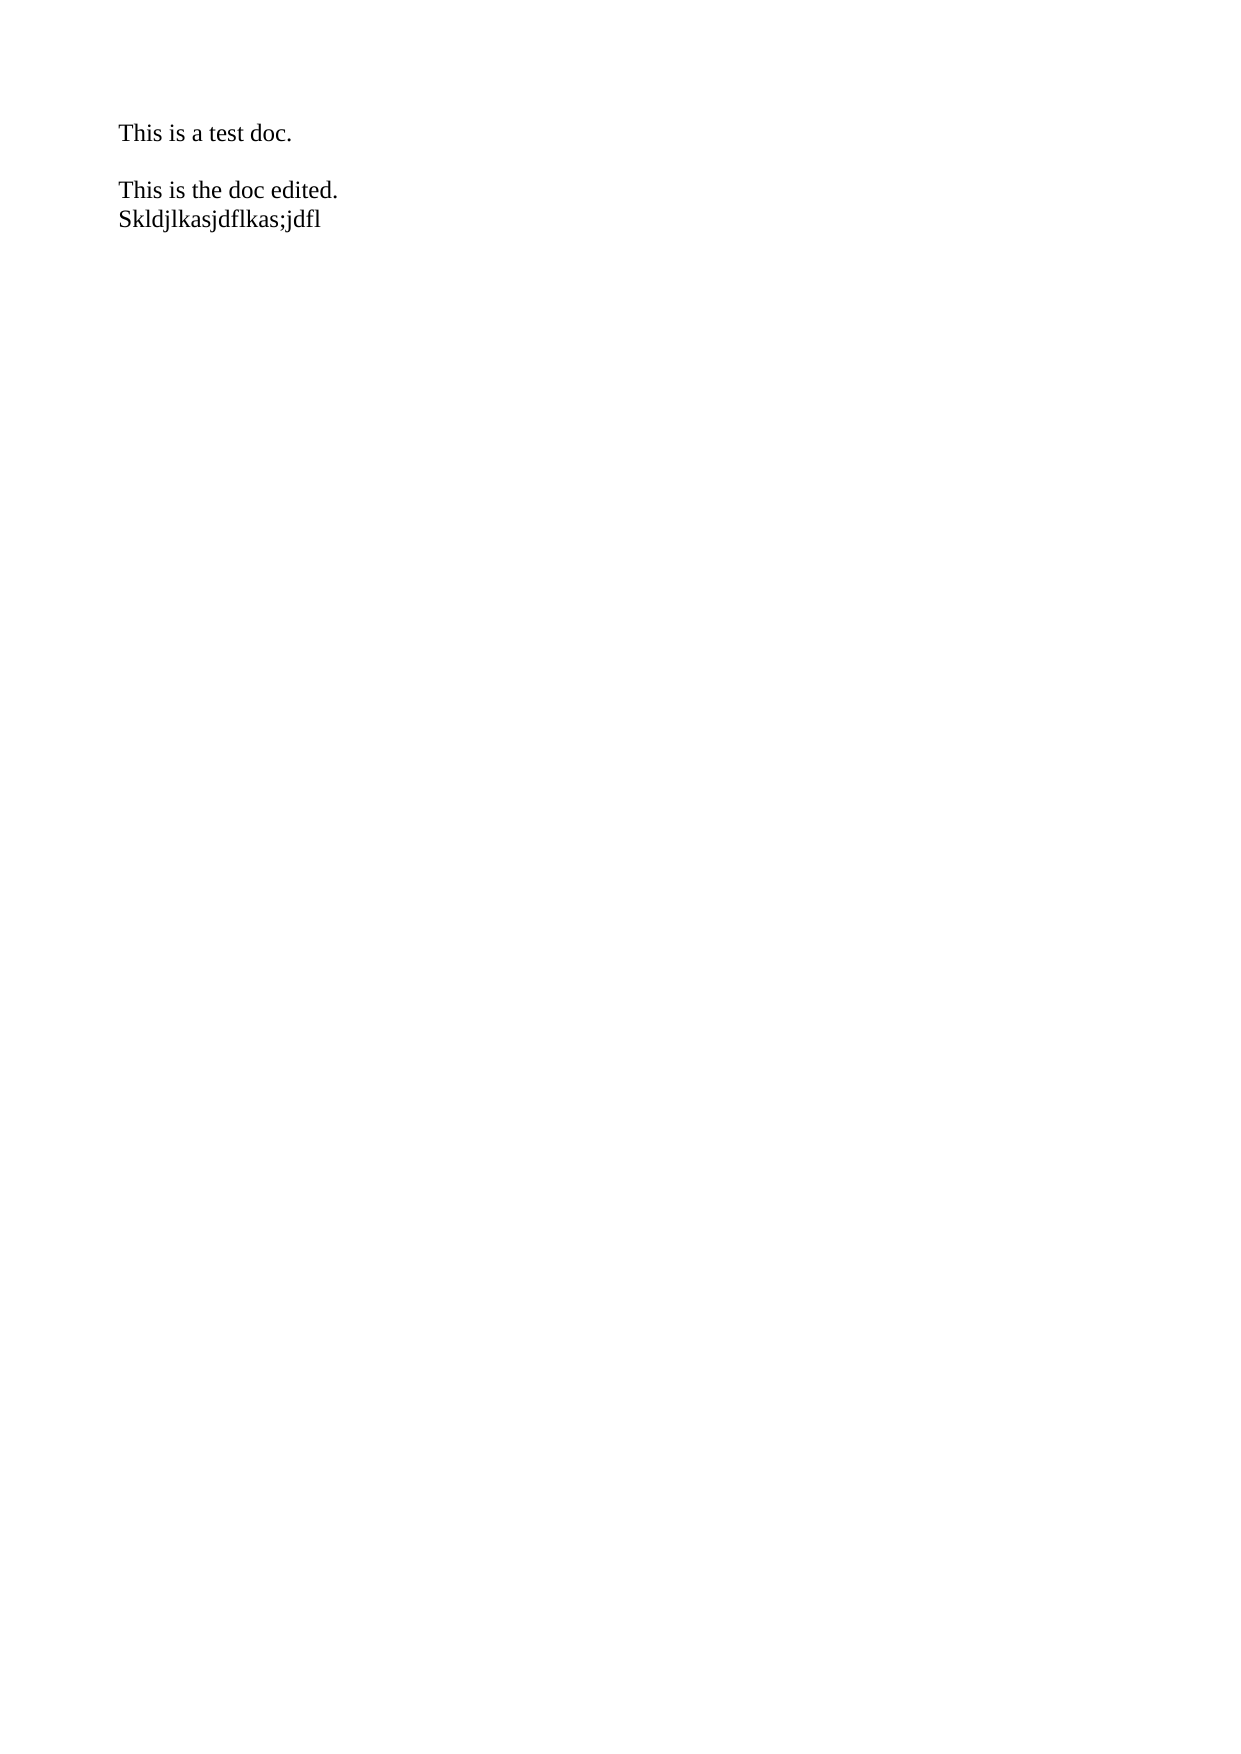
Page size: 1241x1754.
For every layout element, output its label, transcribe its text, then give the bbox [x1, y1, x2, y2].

text Skldjlkasjdflkas;jdfl [118, 204, 1122, 233]
text This is the doc edited. [118, 176, 1122, 204]
text This is a test doc. [118, 118, 1122, 147]
